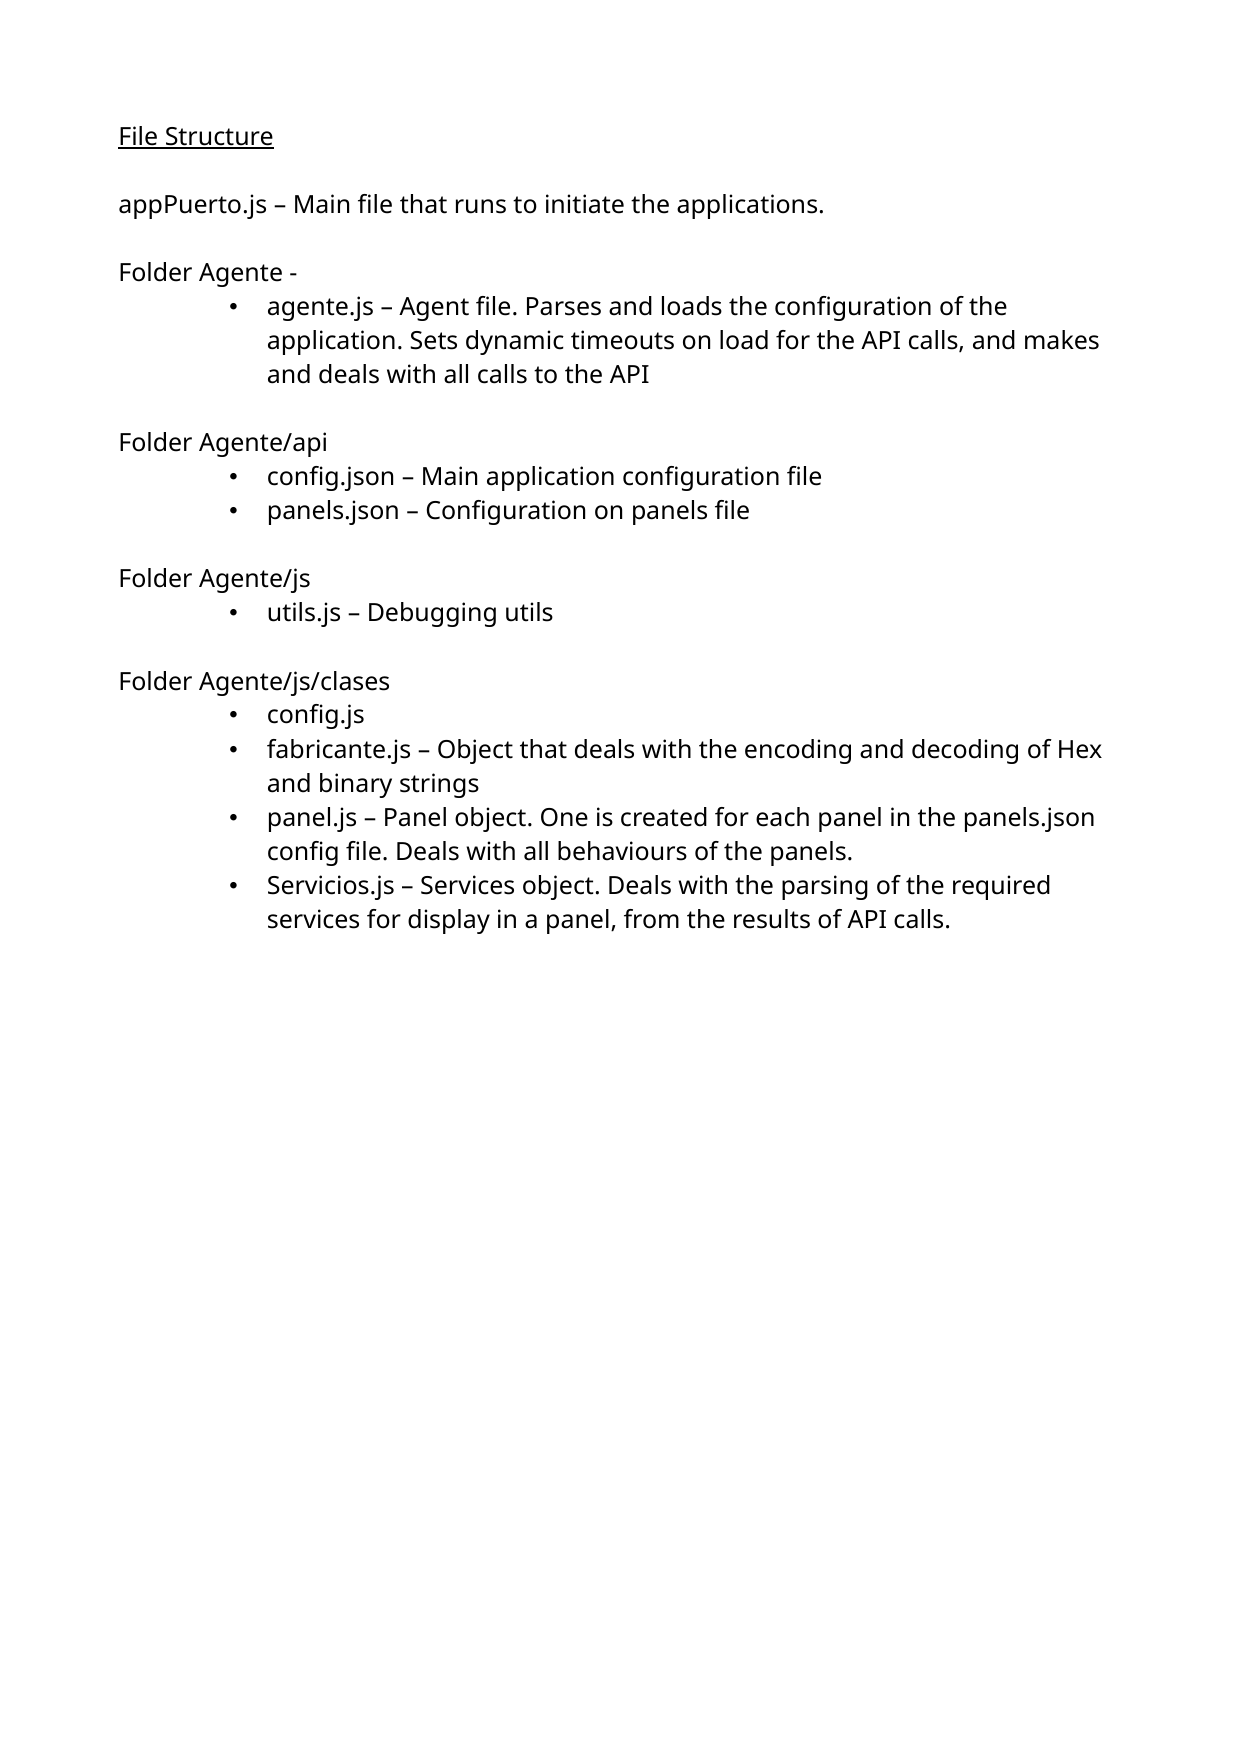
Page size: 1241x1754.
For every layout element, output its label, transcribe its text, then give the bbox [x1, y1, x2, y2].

list agente.js – Agent file. Parses and loads the configuration of the application. Sets dynamic timeouts on load for the API calls, and makes and deals with all calls to the API [229, 288, 1122, 391]
list fabricante.js – Object that deals with the encoding and decoding of Hex and binary strings [229, 731, 1122, 799]
list utils.js – Debugging utils [229, 595, 1122, 629]
text Folder Agente/js/clases [118, 663, 1122, 697]
text Folder Agente - [118, 254, 1122, 288]
text File Structure [118, 118, 1122, 152]
list panels.json – Configuration on panels file [229, 493, 1122, 527]
list Servicios.js – Services object. Deals with the parsing of the required services for display in a panel, from the results of API calls. [229, 867, 1122, 936]
text appPuerto.js – Main file that runs to initiate the applications. [118, 186, 1122, 220]
list panel.js – Panel object. One is created for each panel in the panels.json config file. Deals with all behaviours of the panels. [229, 799, 1122, 867]
text Folder Agente/js [118, 561, 1122, 595]
list config.js [229, 697, 1122, 731]
text Folder Agente/api [118, 425, 1122, 459]
list config.json – Main application configuration file [229, 459, 1122, 493]
